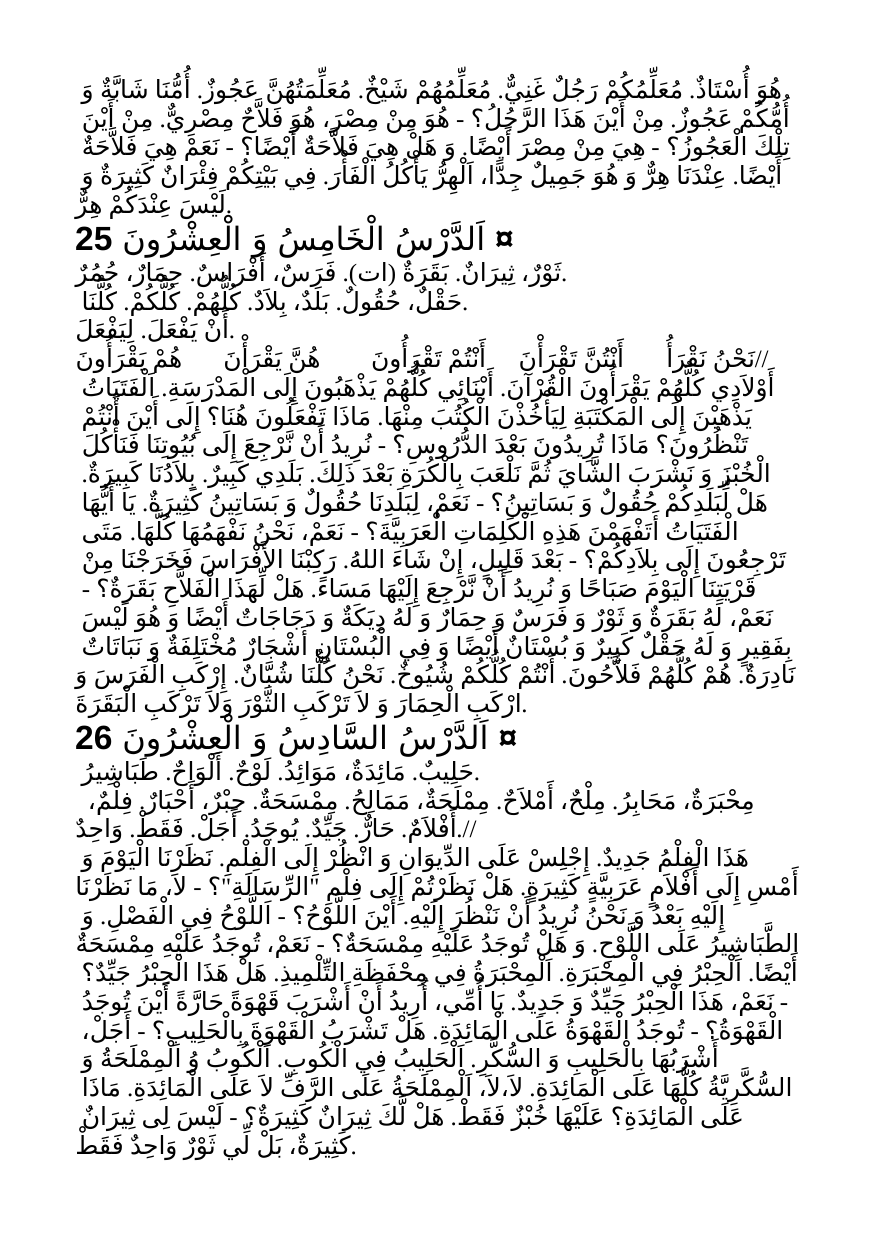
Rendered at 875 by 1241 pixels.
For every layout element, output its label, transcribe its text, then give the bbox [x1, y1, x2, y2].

text مَنْ هُوَ هَذَا الرَّجُلُ؟ كَثِيرٌ مِنْ... كَثِيرٌ مِنَ الْكُتُبِ. أَمَامَ. وَرَاءَ. يَمِينَ. يَسَارَ. فَوْقَ. تَحْتَ.// [75, 1052, 799, 1110]
text أَوْلاَدِي كُلُّهُمْ يَقْرَأُونَ الْقُرْآنَ. أَبْنَائِي كُلُّهُمْ يَذْهَبُونَ إِلَى الْمَدْرَسَةِ. اَلْفَتَيَاتُ يَذْهَبْنَ إِلَى الْمَكْتَبَةِ لِيَأْخُذْنَ الْكُتُبَ مِنْهَا. مَاذَا تَفْعَلُونَ هُنَا؟ إِلَى أَيْنَ أَنْتُمْ تَنْظُرُونَ؟ مَاذَا تُرِيدُونَ بَعْدَ الدُّرُوسِ؟ - نُرِيدُ أَنْ نَّرْجِعَ إِلَى بُيُوتِنَا فَنَأْكُلَ الْخُبْزَ وَ نَشْرَبَ الشَّايَ ثُمَّ نَلْعَبَ بِالْكُرَةِ بَعْدَ ذَلِكَ. بَلَدِي كَبِيرٌ. بِلاَدُنَا كَبِيرَةٌ. هَلْ لِّبَلَدِكُمْ حُقُولٌ وَ بَسَاتِينُ؟ - نَعَمْ، لِبَلَدِنَا حُقُولٌ وَ بَسَاتِينُ كَثِيرَةٌ. يَا أَيُّهَا الْفَتَيَاتُ أَتَفْهَمْنَ هَذِهِ الْكَلِمَاتِ الْعَرَبِيَّةَ؟ - نَعَمْ، نَحْنُ نَفْهَمُهَا كُلَّهَا. مَتَى تَرْجِعُونَ إِلَى بِلاَدِكُمْ؟ - بَعْدَ قَلِيلٍ، إِنْ شَاءَ اللهُ. رَكِبْنَا الأَفْرَاسَ فَخَرَجْنَا مِنْ قَرْيَتِنَا الْيَوْمَ صَبَاحًا وَ نُرِيدُ أَنْ نَّرْجِعَ إِلَيْهَا مَسَاءً. هَلْ لِّهَذَا الْفَلاَّحِ بَقَرَةٌ؟ - نَعَمْ، لَهُ بَقَرَةٌ وَ ثَوْرٌ وَ فَرَسٌ وَ حِمَارٌ وَ لَهُ دِيَكَةٌ وَ دَجَاجَاتٌ أَيْضًا وَ هُوَ لَيْسَ بِفَقِيرٍ وَ لَهُ حَقْلٌ كَبِيرٌ وَ بُسْتَانٌ أَيْضًا وَ فِي الْبُسْتَانِ أَشْجَارٌ مُخْتَلِفَةٌ وَ نَبَاتَاتٌ نَادِرَةٌ. هُمْ كُلُّهُمْ فَلاَّحُونَ. أَنْتُمْ كُلُّكُمْ شُيُوخٌ. نَحْنُ كُلُّنَا شُبَّانٌ. إِرْكَبِ الْفَرَسَ وَ ارْكَبِ الْحِمَارَ وَ لاَ تَرْكَبِ الثَّوْرَ وَلاَ تَرْكَبِ الْبَقَرَةَ. [75, 190, 799, 535]
text وَرْدَةٌ (ات). زَوْجٌ، أَزْوَاجٌ. زَوْجَةٌ (ات). [75, 995, 799, 1024]
text هَذَا الْفِلْمُ جَدِيدٌ. إِجْلِسْ عَلَى الدِّيوَانِ وَ انْظُرْ إِلَى الْفِلْمِ. نَظَرْنَا الْيَوْمَ وَ أَمْسِ إِلَى أَفْلاَمٍ عَرَبِيَّةٍ كَثِيرَةٍ. هَلْ نَظَرْتُمْ إِلَى فِلْمِ "الرِّسَالَةِ"؟ - لاَ، مَا نَظَرْنَا إِلَيْهِ بَعْدُ وَ نَحْنُ نُرِيدُ أَنْ نَنْظُرَ إِلَيْهِ. أَيْنَ اللَّوْحُ؟ - اَللَّوْحُ فِي الْفَصْلِ. وَ الطَّبَاشِيرُ عَلَى اللَّوْحِ. وَ هَلْ تُوجَدُ عَلَيْهِ مِمْسَحَةٌ؟ - نَعَمْ، تُوجَدُ عَلَيْهِ مِمْسَحَةٌ أَيْضًا. اَلْحِبْرُ فِي الْمِحْبَرَةِ. اَلْمِحْبَرَةُ فِي مِحْفَظَةِ التِّلْمِيذِ. هَلْ هَذَا الْحِبْرُ جَيِّدٌ؟ - نَعَمْ، هَذَا الْحِبْرُ جَيِّدٌ وَ جَدِيدٌ. يَا أُمِّي، أُرِيدُ أَنْ أَشْرَبَ قَهْوَةً حَارَّةً أَيْنَ تُوجَدُ الْقَهْوَةُ؟ - تُوجَدُ الْقَهْوَةُ عَلَى الْمَائِدَةِ. هَلْ تَشْرَبُ الْقَهْوَةَ بِالْحَلِيبِ؟ - أَجَلْ، أَشْرَبُهَا بِالْحَلِيبِ وَ السُّكَّرِ. اَلْحَلِيبُ فِي الْكُوبِ. اَلْكُوبُ وُ الْمِمْلَحَةُ وَ السُّكَّرِيَّةُ كُلُّهَا عَلَى الْمَائِدَةِ. لاَ،لاَ، اَلْمِمْلَحَةُ عَلَى الرَّفِّ لاَ عَلَى الْمَائِدَةِ. مَاذَا عَلَى الْمَائِدَةِ؟ عَلَيْهَا خُبْزٌ فَقَطْ. هَلْ لَّكَ ثِيرَانٌ كَثِيرَةٌ؟ - لَيْسَ لِى ثِيرَانٌ كَثِيرَةٌ، بَلْ لِّي ثَوْرٌ وَاحِدٌ فَقَطْ. [75, 650, 799, 966]
subtitle 26 اَلدَّرْسُ السَّادِسُ وَ الْعِشْرُونَ ¤ [75, 535, 799, 564]
text حَقْلٌ، حُقُولٌ. بَلَدٌ، بِلاَدٌ. كُلُّهُمْ. كُلُّكُمْ. كُلُّنَا. [75, 104, 799, 132]
subtitle 27 اَلدَّرْسُ السَّابِعُ وَ الْعِشْرُونَ ¤ [75, 966, 799, 995]
text مُعَلِّمُنَا زَوْجُ فَاطِمَةَ. مُعَلِّمَتُنَا زَوْجَةُ أَحْمَدَ. هَلْ يُوجَدُ فِي مَدِينَتِكُمْ مَسْرَحٌ؟ - أَجَلْ، يُوجَدُ فِي مَدِينَتِنَا مَسْرَحٌ كَبِيرٌ. اَلْمَسْرَحُ قُرْبَ الْمَيْدَانِ. وَ تُوجَدُ وَرَاءَ الْمَسْرَحِ حَدِيقَةٌ وَ فِي الْحَدِيقَةِ مَقَاعِدُ. فِي الْحَدِيقَةِ كَثِيرٌ مِنَ الأَشْجَارِ وَ النَّبَاتَاتِ. تُوجَدُ فِي الْحَدِيقَةِ الآنَ وَرْدَاتٌ جَمِيلَةٌ. أَيْنَ تَجْلِسُ؟ - أَجْلِسُ يَسَارَ بَكْرٍ وَ يَمِينَ زَيْدٍ. مَنْ هُوَ هَذَا الرَّجُلُ؟ - هُوَ كَاتِبٌ أَجْنَبِيٌّ. مَنْ هِيَ هَذِهِ الْمَرْأَةُ؟ - هِيَ مُهَنْدِسَةٌ أَجْنَبِيَّةٌ. لِمَدْرَسَتِنَا حَدِيقَةٌ وَ سَاحَةٌ. اَلسَّاحَةُ أَمَامَ الْمَدْرَسَةِ وَ الْحَدِيقَةُ وَرَاءَهَا. بَعْدَ الدُّرُوسِ يَخْرُجُ التَّلاَمِيذُ مِنَ الْفُصُولِ فَيَذْهَبُ بَعْضُهُمْ إِلَى الْحَدِيقَةِ وَ يَجْلِسُونَ فِيهَا عَلَى الْمَقَاعِدِ تَحْتَ الأَشْجَارِ وَ يَذْهَبُ بَعْضُهُمْ إِلَى السَّاحَةِ وَ يَلْعَبُونَ فِيهَا بِالْكُرَةِ. يَا أُخْتِي، أَيْنَ الْخُبْزُ وَ الْحَلِيبُ أُرِيدُ أَنْ آكُلَ؟ - اَلْحَلِيبُ عَلَى الرَّفِّ فَوْقَ الْمَائِدَةِ وَ الْخُبْزُ تَحْتَهَا. [75, 1110, 799, 1167]
text هُمْ يَقْرَأُونَ هُنَّ يَقْرَأْنَ أَنْتُمْ تَقْرَأُونَ أَنْتُنَّ تَقْرَأْنَ نَحْنُ نَقْرَأُ// [75, 161, 799, 190]
text أَنْ يَفْعَلَ. لِيَفْعَلَ. [75, 132, 799, 161]
text حَلِيبٌ. مَائِدَةٌ، مَوَائِدُ. لَوْحٌ. أَلْوَاحٌ. طَبَاشِيرُ. [75, 564, 799, 592]
text ثَوْرٌ، ثِيرَانٌ. بَقَرَةٌ (ات). فَرَسٌ، أَفْرَاسٌ. حِمَارٌ، حُمُرٌ. [75, 75, 799, 104]
text مَسْرَحٌ، مَسَارِحُ. مَيْدَانٌ، مَيَادِينُ. حَدِيقَةٌ، حَدَائِقُ. أَجْنَبِيٌّ. [75, 1024, 799, 1052]
text مِحْبَرَةٌ، مَحَابِرُ. مِلْحٌ، أَمْلاَحٌ. مِمْلَحَةٌ، مَمَالِحُ. مِمْسَحَةٌ. حِبْرٌ، أَحْبَارٌ. فِلْمٌ، أَفْلاَمٌ. حَارٌّ. جَيِّدٌ. يُوجَدُ. أَجَلْ. فَقَطْ. وَاحِدٌ.// [75, 592, 799, 650]
